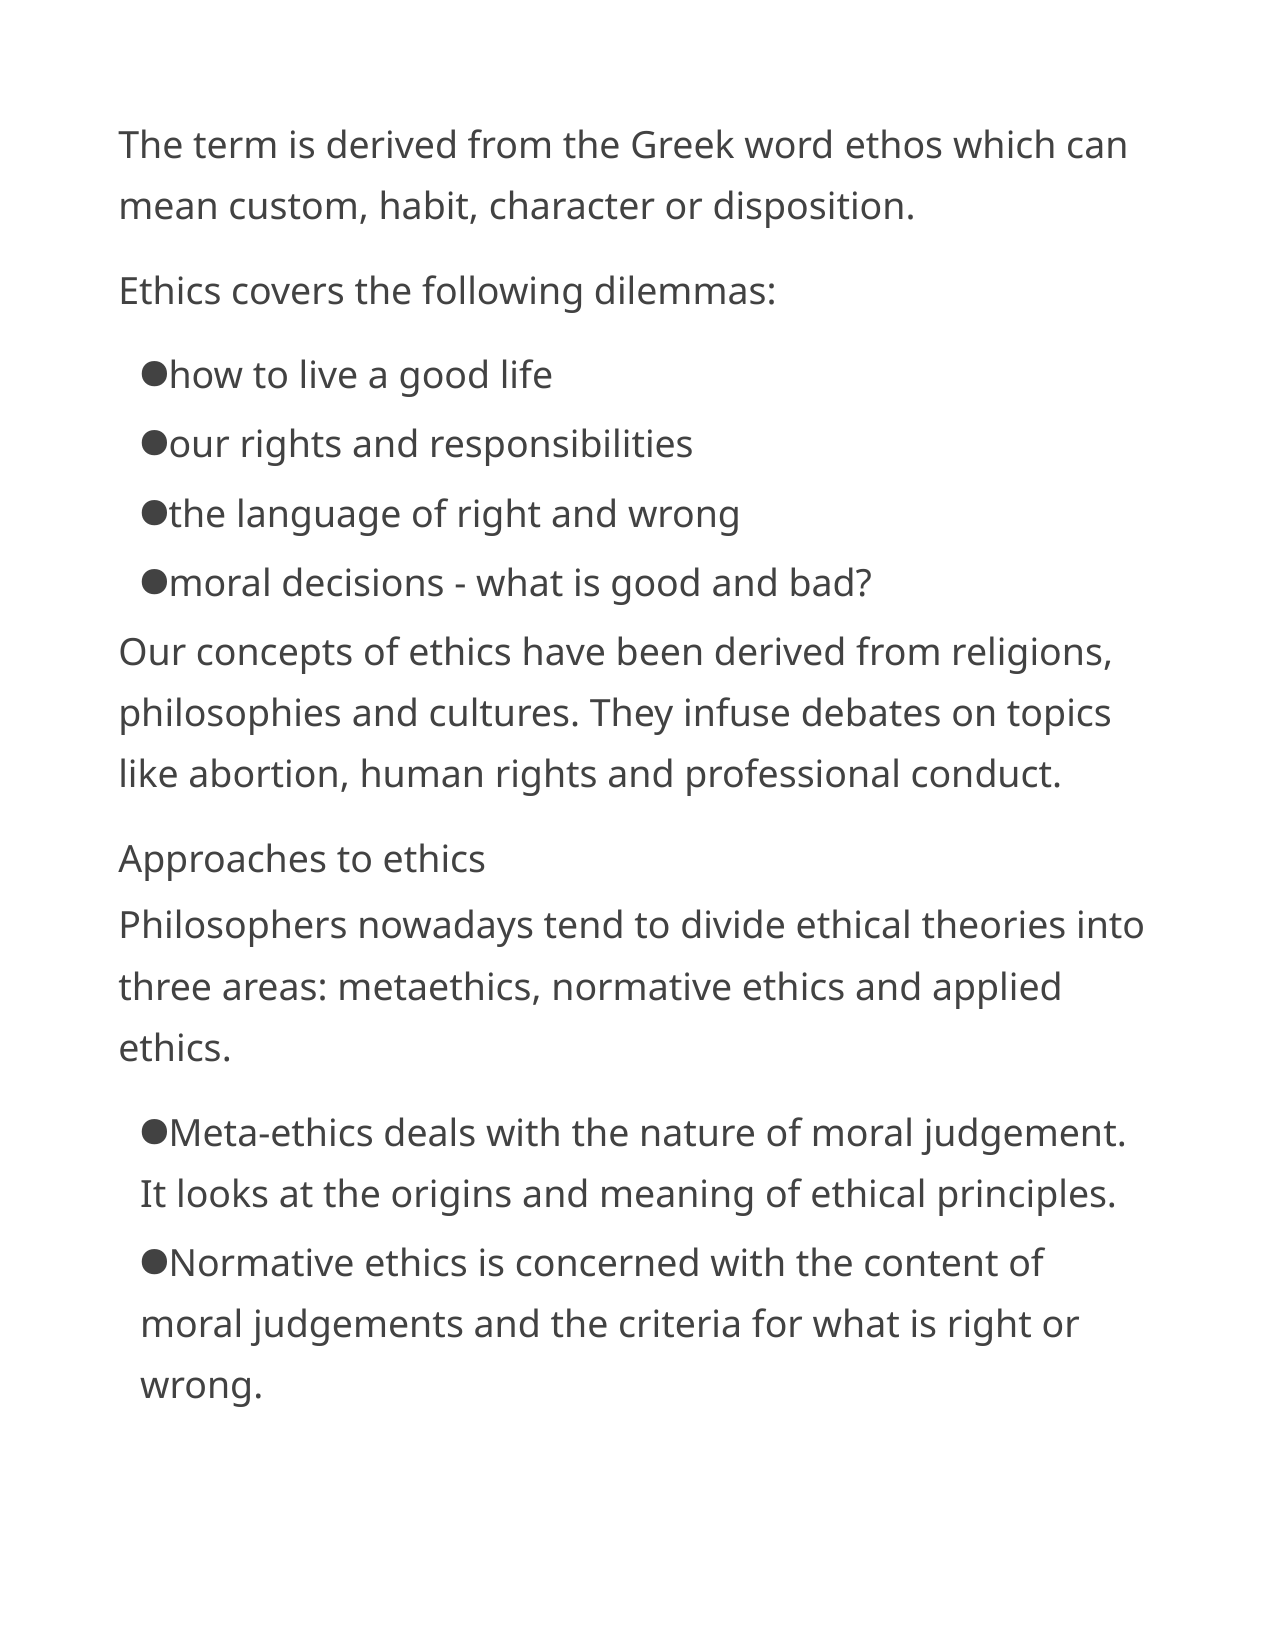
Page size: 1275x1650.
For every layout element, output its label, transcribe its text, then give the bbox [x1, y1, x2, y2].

text Philosophers nowadays tend to divide ethical theories into three areas: metaethics, normative ethics and applied ethics. [118, 899, 1157, 1072]
text Ethics covers the following dilemmas: [118, 264, 1157, 315]
text The term is derived from the Greek word ethos which can mean custom, habit, character or disposition. [118, 118, 1157, 230]
list our rights and responsibilities [118, 418, 1157, 469]
list Meta-ethics deals with the nature of moral judgement. It looks at the origins and meaning of ethical principles. [118, 1106, 1157, 1218]
subtitle Approaches to ethics [118, 832, 1157, 883]
list Normative ethics is concerned with the content of moral judgements and the criteria for what is right or wrong. [118, 1236, 1157, 1410]
list the language of right and wrong [118, 487, 1157, 538]
list moral decisions - what is good and bad? [118, 556, 1157, 607]
text Our concepts of ethics have been derived from religions, philosophies and cultures. They infuse debates on topics like abortion, human rights and professional conduct. [118, 625, 1157, 798]
list how to live a good life [118, 349, 1157, 400]
